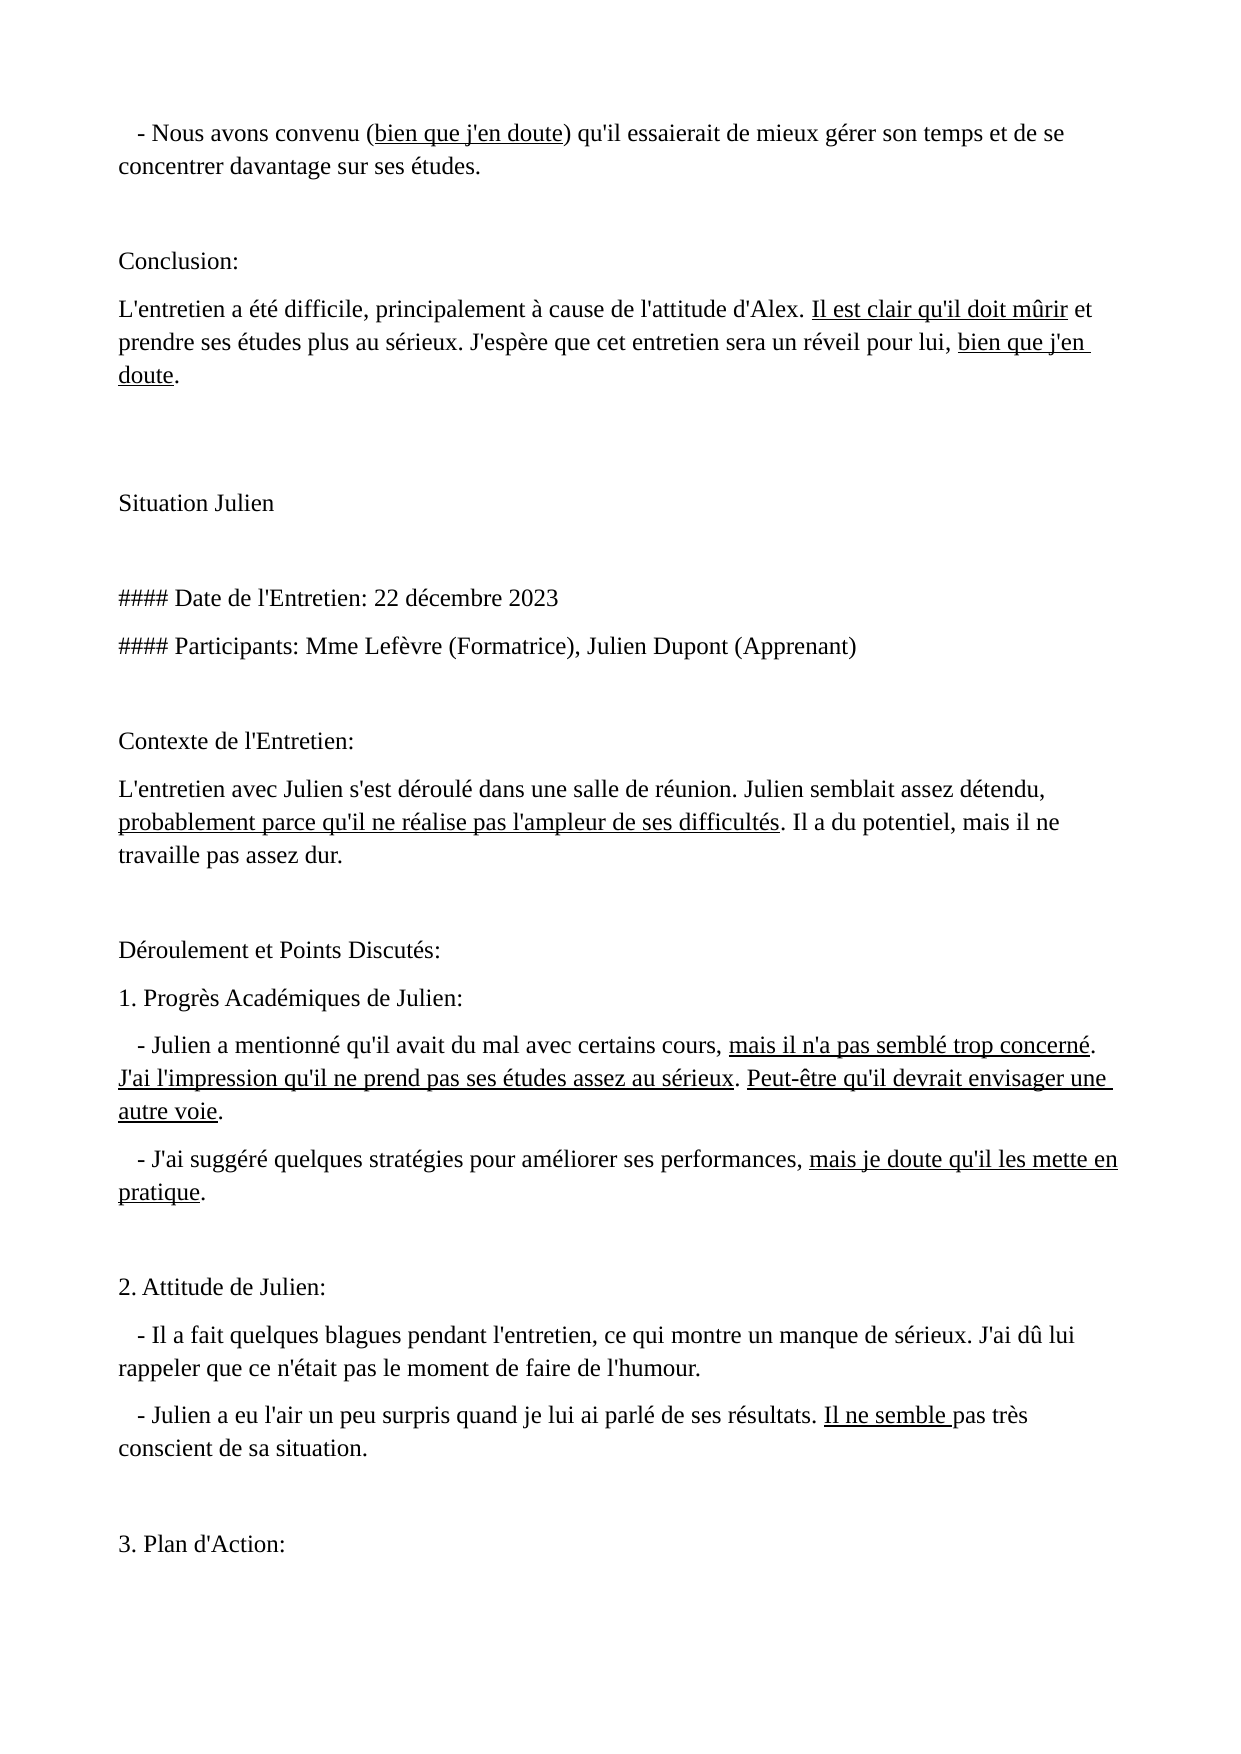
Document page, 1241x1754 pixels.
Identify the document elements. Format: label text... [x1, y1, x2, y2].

text - Il a fait quelques blagues pendant l'entretien, ce qui montre un manque de sérieux. J'ai dû lui rappeler que ce n'était pas le moment de faire de l'humour. [118, 1320, 1122, 1382]
text 1. Progrès Académiques de Julien: [118, 983, 1122, 1011]
text - J'ai suggéré quelques stratégies pour améliorer ses performances, mais je doute qu'il les mette en pratique. [118, 1144, 1122, 1206]
text 3. Plan d'Action: [118, 1529, 1122, 1557]
text #### Participants: Mme Lefèvre (Formatrice), Julien Dupont (Apprenant) [118, 631, 1122, 660]
text Conclusion: [118, 246, 1122, 275]
text - Julien a mentionné qu'il avait du mal avec certains cours, mais il n'a pas semblé trop concerné. J'ai l'impression qu'il ne prend pas ses études assez au sérieux. Peut-être qu'il devrait envisager une autre voie. [118, 1030, 1122, 1125]
text 2. Attitude de Julien: [118, 1272, 1122, 1301]
text Déroulement et Points Discutés: [118, 935, 1122, 964]
text L'entretien a été difficile, principalement à cause de l'attitude d'Alex. Il est clair qu'il doit mûrir et prendre ses études plus au sérieux. J'espère que cet entretien sera un réveil pour lui, bien que j'en doute. [118, 294, 1122, 389]
text Situation Julien [118, 488, 1122, 517]
text Contexte de l'Entretien: [118, 726, 1122, 755]
text #### Date de l'Entretien: 22 décembre 2023 [118, 583, 1122, 612]
text - Julien a eu l'air un peu surpris quand je lui ai parlé de ses résultats. Il ne semble pas très conscient de sa situation. [118, 1400, 1122, 1462]
text - Nous avons convenu (bien que j'en doute) qu'il essaierait de mieux gérer son temps et de se concentrer davantage sur ses études. [118, 118, 1122, 180]
text L'entretien avec Julien s'est déroulé dans une salle de réunion. Julien semblait assez détendu, probablement parce qu'il ne réalise pas l'ampleur de ses difficultés. Il a du potentiel, mais il ne travaille pas assez dur. [118, 774, 1122, 869]
